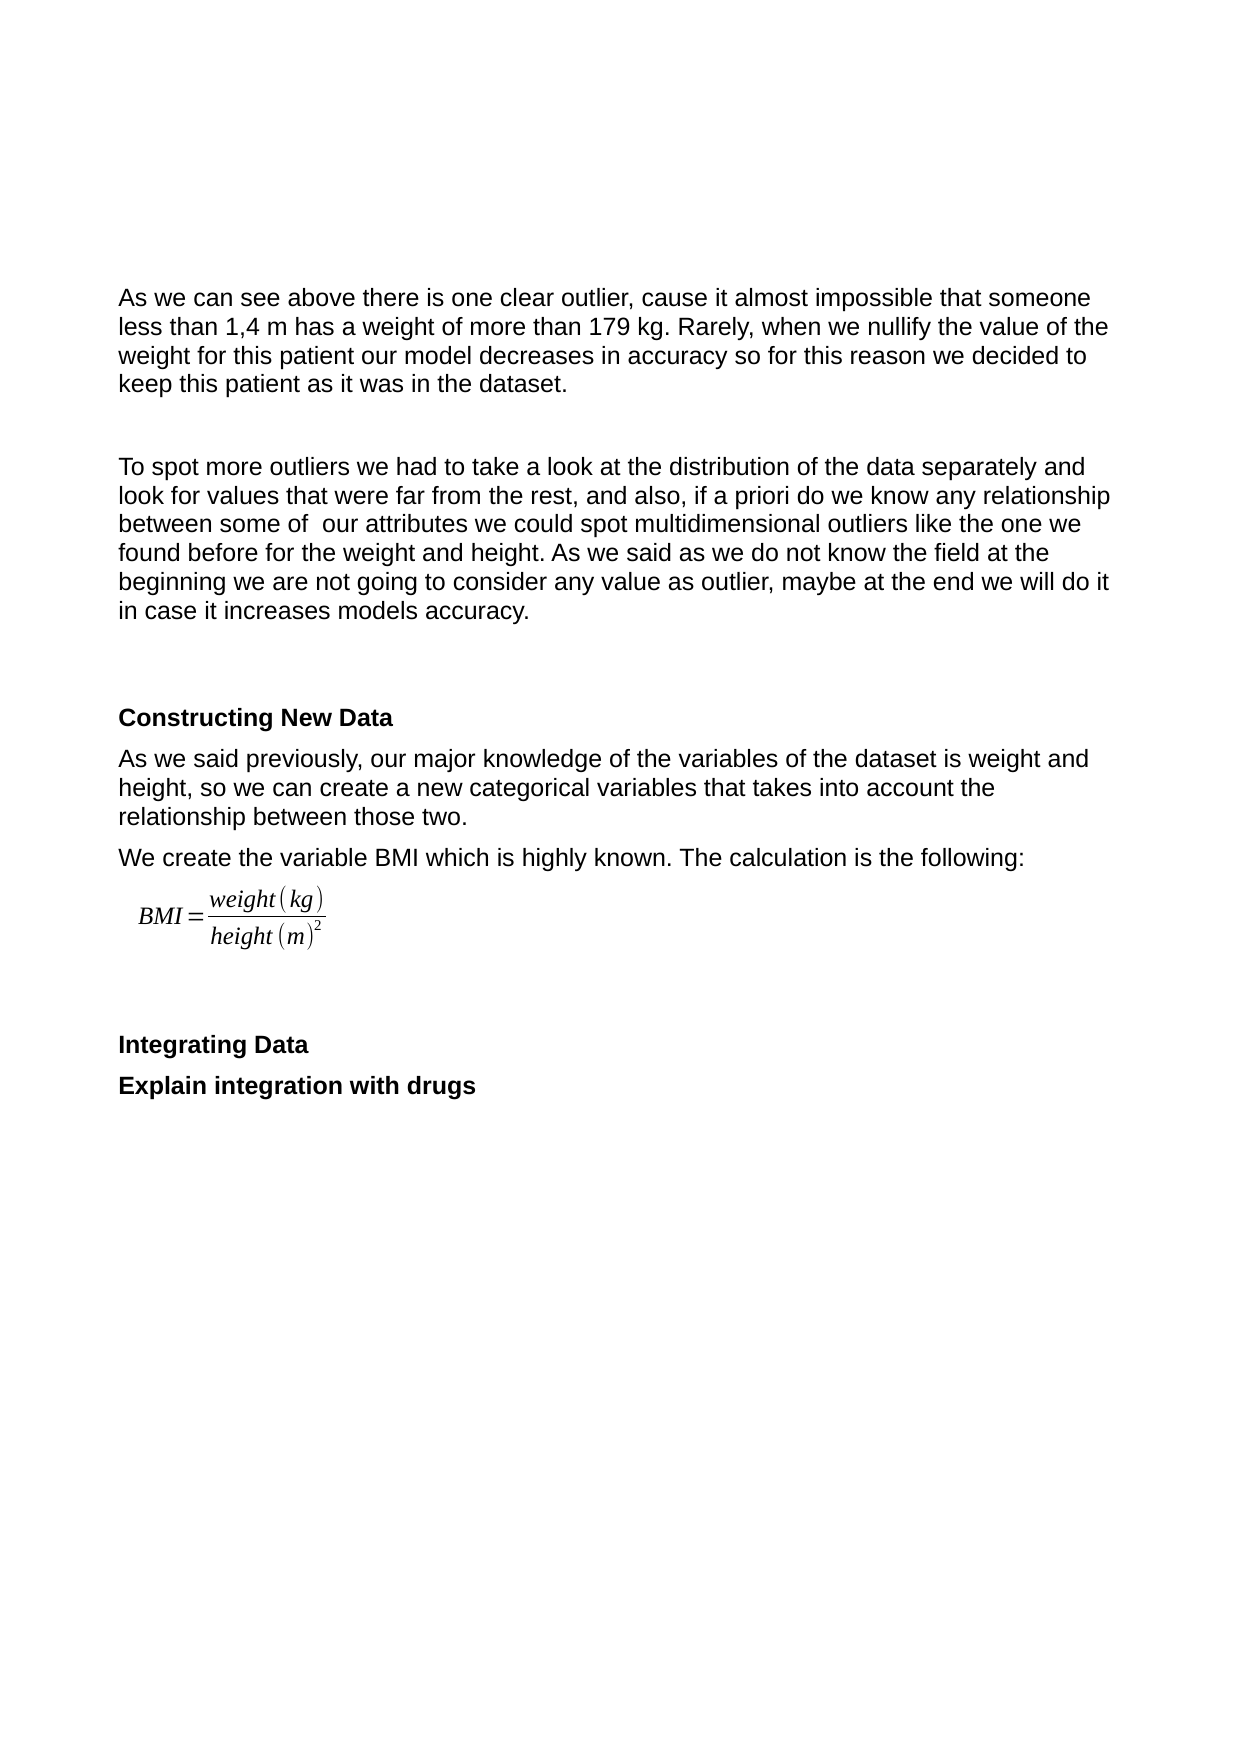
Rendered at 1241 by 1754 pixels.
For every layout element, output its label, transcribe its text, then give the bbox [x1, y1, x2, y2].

subtitle Constructing New Data [118, 703, 1122, 732]
text We create the variable BMI which is highly known. The calculation is the following: [118, 843, 1122, 872]
text Explain integration with drugs [118, 1071, 1122, 1100]
text As we can see above there is one clear outlier, cause it almost impossible that someone less than 1,4 m has a weight of more than 179 kg. Rarely, when we nullify the value of the weight for this patient our model decreases in accuracy so for this reason we decided to keep this patient as it was in the dataset. [118, 283, 1122, 398]
subtitle Integrating Data [118, 1030, 1122, 1058]
text As we said previously, our major knowledge of the variables of the dataset is weight and height, so we can create a new categorical variables that takes into account the relationship between those two. [118, 744, 1122, 831]
text To spot more outliers we had to take a look at the distribution of the data separately and look for values that were far from the rest, and also, if a priori do we know any relationship between some of our attributes we could spot multidimensional outliers like the one we found before for the weight and height. As we said as we do not know the field at the beginning we are not going to consider any value as outlier, maybe at the end we will do it in case it increases models accuracy. [118, 452, 1122, 624]
